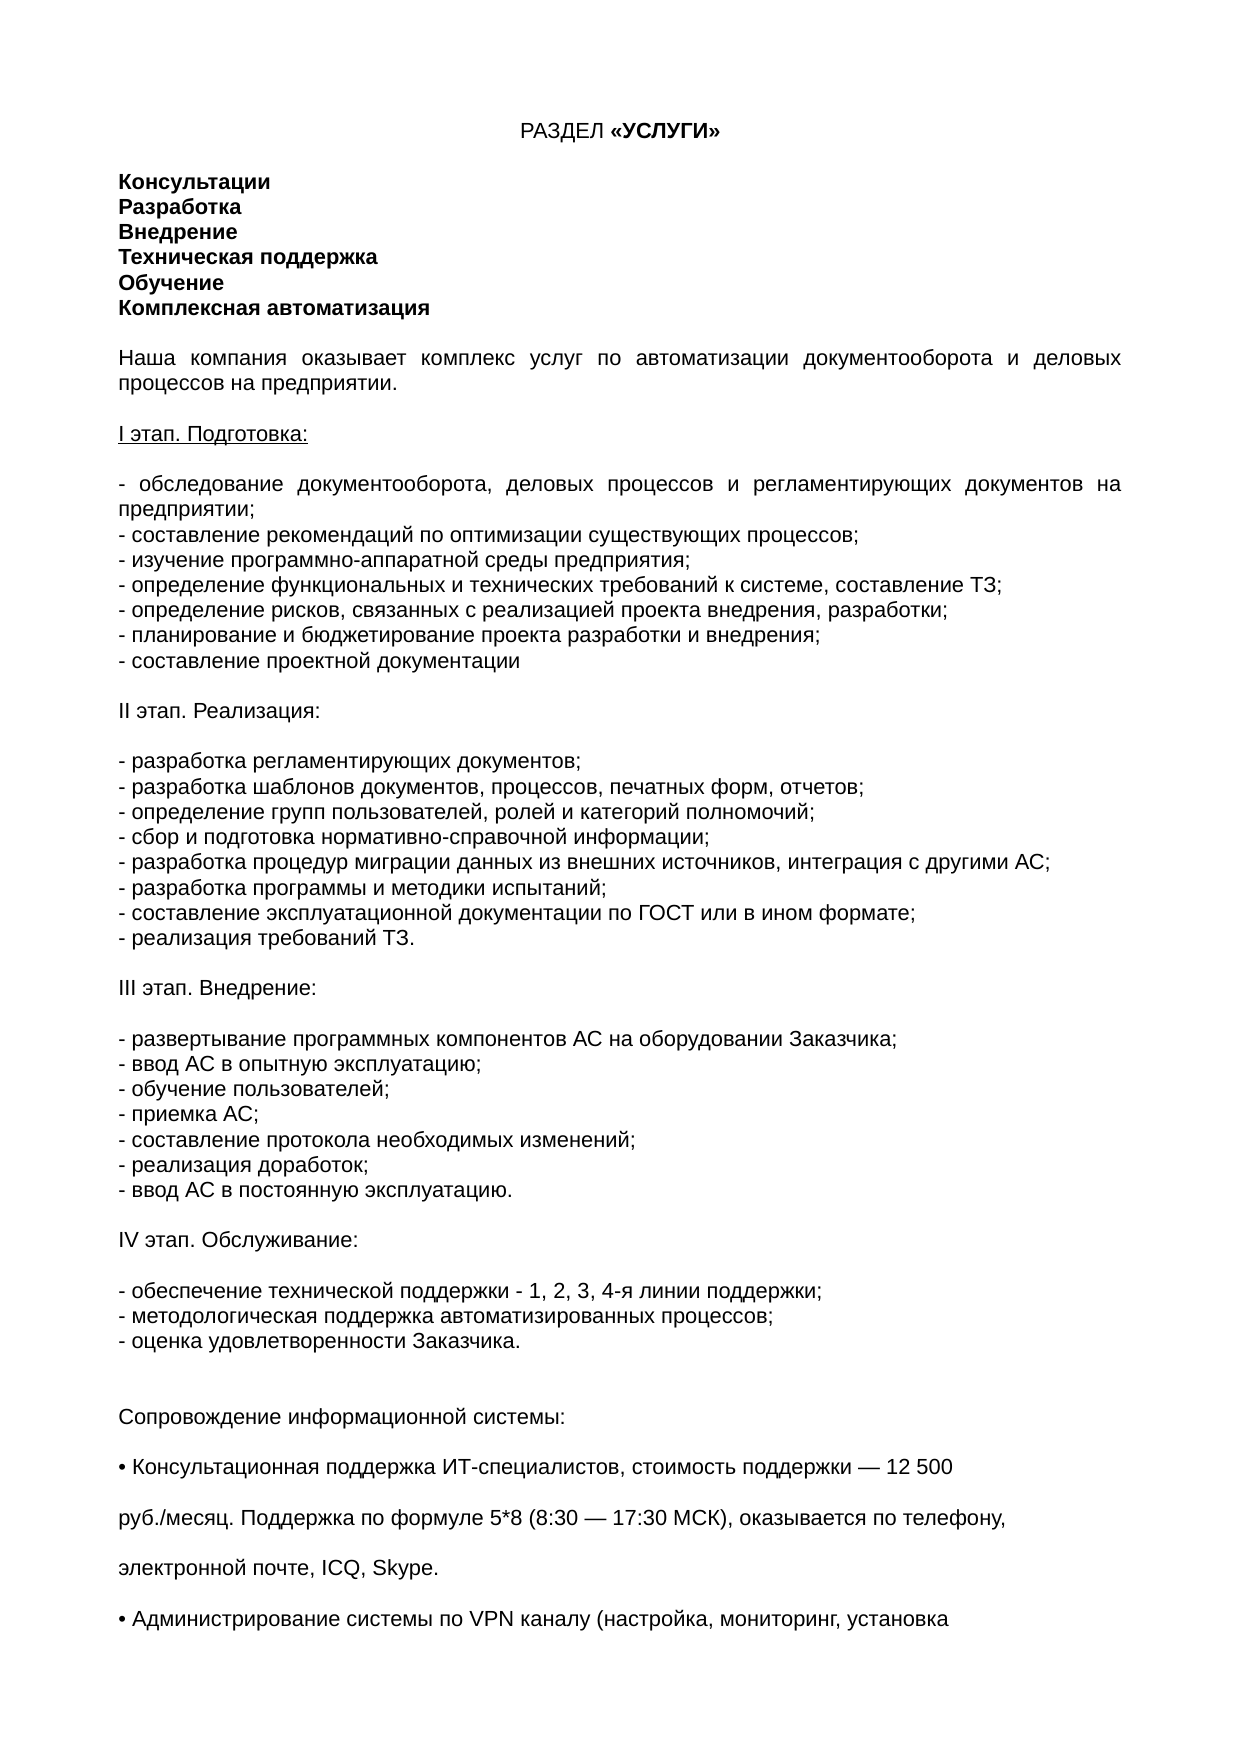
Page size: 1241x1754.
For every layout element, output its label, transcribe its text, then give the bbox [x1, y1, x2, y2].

text • Консультационная поддержка ИТ-специалистов, стоимость поддержки — 12 500 [118, 1454, 1122, 1479]
text Разработка [118, 194, 1122, 219]
text - ввод АС в опытную эксплуатацию; [118, 1051, 1122, 1076]
text III этап. Внедрение: [118, 975, 1122, 1000]
text Наша компания оказывает комплекс услуг по автоматизации документооборота и деловых процессов на предприятии. [118, 345, 1122, 395]
text - изучение программно-аппаратной среды предприятия; [118, 547, 1122, 572]
text - ввод АС в постоянную эксплуатацию. [118, 1177, 1122, 1202]
text - обучение пользователей; [118, 1076, 1122, 1101]
text - разработка шаблонов документов, процессов, печатных форм, отчетов; [118, 773, 1122, 799]
text IV этап. Обслуживание: [118, 1227, 1122, 1252]
text РАЗДЕЛ «УСЛУГИ» [118, 118, 1122, 143]
text • Администрирование системы по VPN каналу (настройка, мониторинг, установка [118, 1605, 1122, 1631]
text Консультации [118, 168, 1122, 194]
text Внедрение [118, 219, 1122, 244]
text - развертывание программных компонентов АС на оборудовании Заказчика; [118, 1026, 1122, 1051]
text - составление рекомендаций по оптимизации существующих процессов; [118, 521, 1122, 547]
text I этап. Подготовка: [118, 421, 1122, 446]
text - составление проектной документации [118, 647, 1122, 673]
text - разработка регламентирующих документов; [118, 748, 1122, 773]
text - планирование и бюджетирование проекта разработки и внедрения; [118, 622, 1122, 647]
text - разработка программы и методики испытаний; [118, 874, 1122, 899]
text II этап. Реализация: [118, 698, 1122, 723]
text Сопровождение информационной системы: [118, 1404, 1122, 1429]
text - определение рисков, связанных с реализацией проекта внедрения, разработки; [118, 597, 1122, 622]
text - методологическая поддержка автоматизированных процессов; [118, 1303, 1122, 1328]
text - сбор и подготовка нормативно-справочной информации; [118, 824, 1122, 849]
text электронной почте, ICQ, Skype. [118, 1555, 1122, 1580]
text руб./месяц. Поддержка по формуле 5*8 (8:30 — 17:30 МСК), оказывается по телефону, [118, 1504, 1122, 1530]
text Обучение [118, 269, 1122, 294]
text - реализация доработок; [118, 1152, 1122, 1177]
text - обследование документооборота, деловых процессов и регламентирующих документов на предприятии; [118, 471, 1122, 521]
text - определение групп пользователей, ролей и категорий полномочий; [118, 799, 1122, 824]
text - составление эксплуатационной документации по ГОСТ или в ином формате; [118, 899, 1122, 925]
text - определение функциональных и технических требований к системе, составление ТЗ; [118, 572, 1122, 597]
text Техническая поддержка [118, 244, 1122, 269]
text - реализация требований ТЗ. [118, 925, 1122, 950]
text - составление протокола необходимых изменений; [118, 1126, 1122, 1152]
text - приемка АС; [118, 1101, 1122, 1126]
text - разработка процедур миграции данных из внешних источников, интеграция с другими АС; [118, 849, 1122, 874]
text Комплексная автоматизация [118, 294, 1122, 320]
text - обеспечение технической поддержки - 1, 2, 3, 4-я линии поддержки; [118, 1278, 1122, 1303]
text - оценка удовлетворенности Заказчика. [118, 1328, 1122, 1353]
